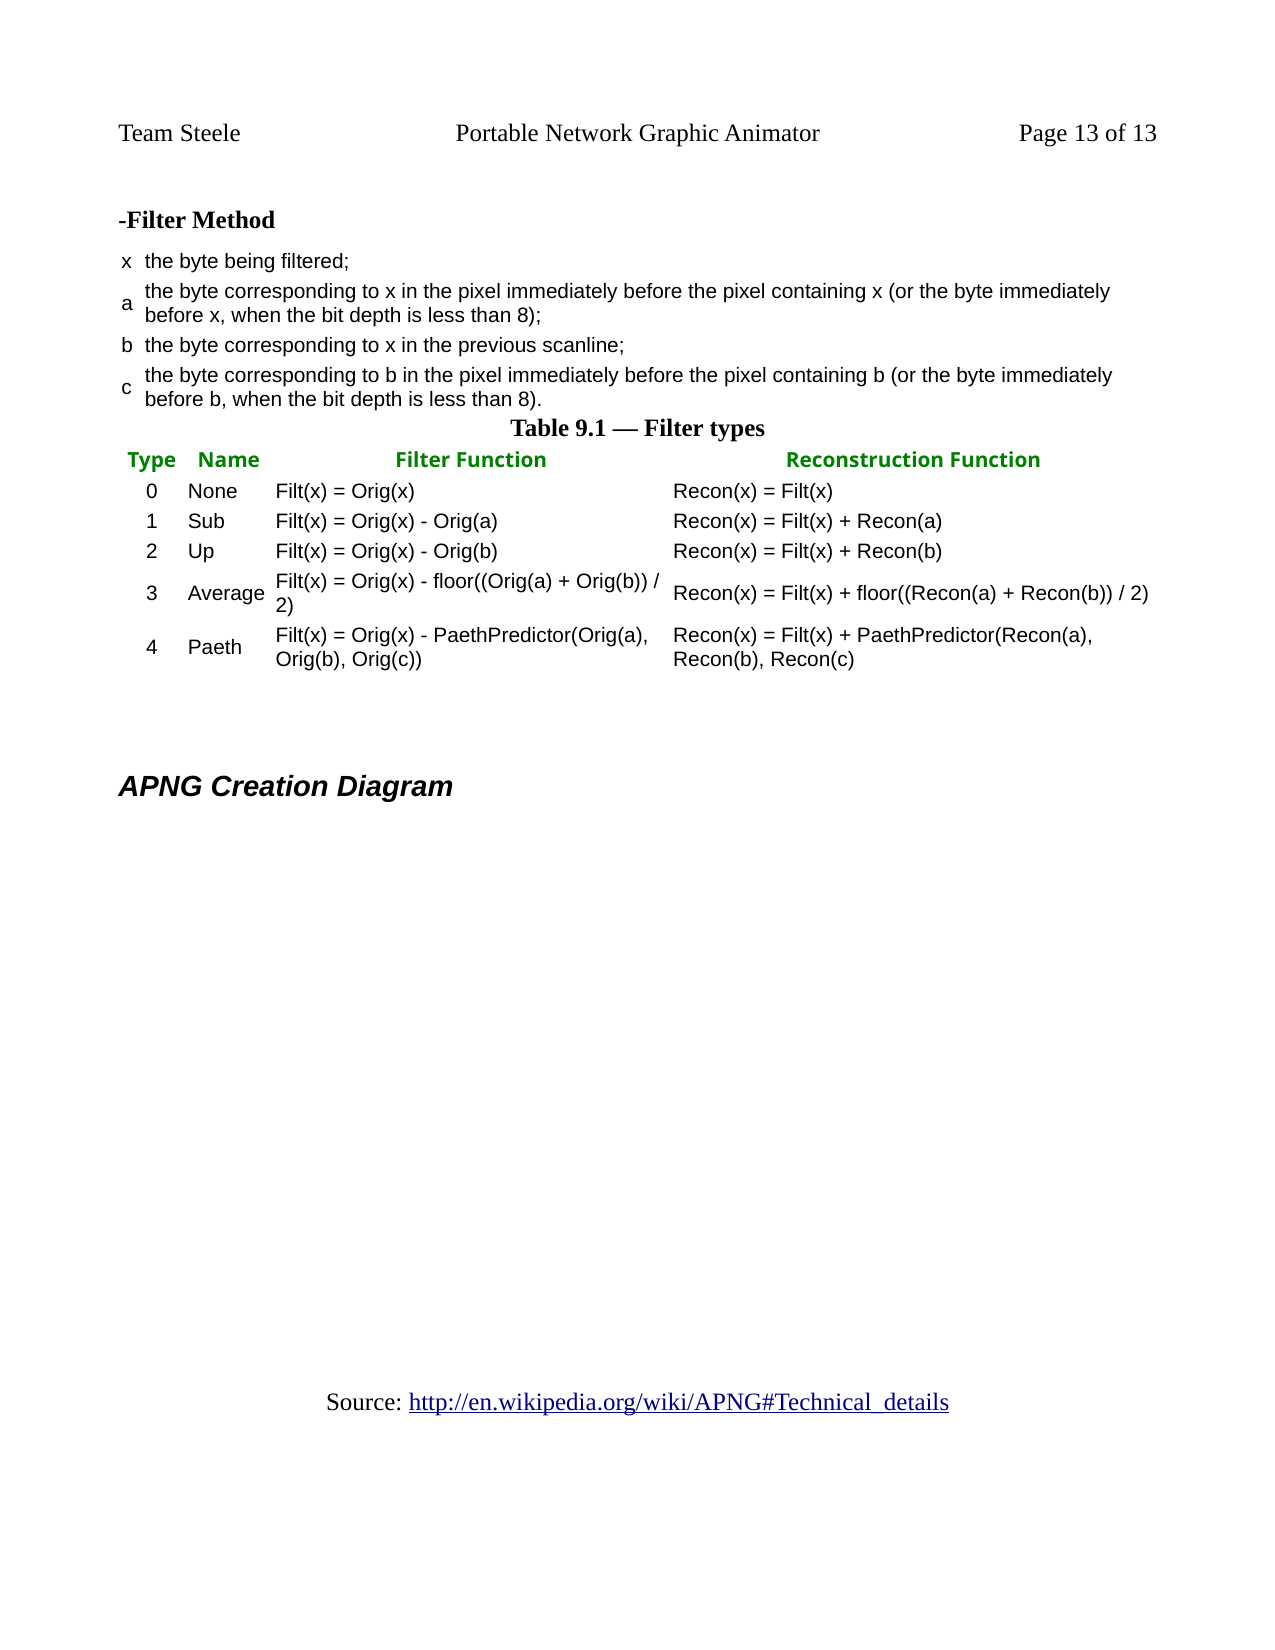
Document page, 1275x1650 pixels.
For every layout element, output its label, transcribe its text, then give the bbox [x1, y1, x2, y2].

subtitle APNG Creation Diagram [118, 769, 1157, 803]
table_header the byte being filtered; [142, 246, 1157, 276]
table_cell 1 [118, 506, 185, 536]
table_cell c [118, 360, 142, 413]
table_header Reconstruction Function [670, 442, 1157, 476]
table_cell Recon(x) = Filt(x) [670, 476, 1157, 506]
text -Filter Method [118, 176, 1157, 234]
text Source: http://en.wikipedia.org/wiki/APNG#Technical_details [118, 1387, 1157, 1416]
table_cell Recon(x) = Filt(x) + Recon(b) [670, 536, 1157, 566]
table_cell 4 [118, 620, 185, 673]
table_cell Up [185, 536, 272, 566]
table_header x [118, 246, 142, 276]
table_cell Paeth [185, 620, 272, 673]
table_header Filter Function [273, 442, 670, 476]
table_header Type [118, 442, 185, 476]
table_cell Filt(x) = Orig(x) - floor((Orig(a) + Orig(b)) / 2) [273, 566, 670, 619]
table_cell b [118, 330, 142, 360]
table_cell Recon(x) = Filt(x) + floor((Recon(a) + Recon(b)) / 2) [670, 566, 1157, 619]
table_cell Recon(x) = Filt(x) + Recon(a) [670, 506, 1157, 536]
table_cell the byte corresponding to b in the pixel immediately before the pixel containing b (or the byte immediately before b, when the bit depth is less than 8). [142, 360, 1157, 413]
table_cell the byte corresponding to x in the previous scanline; [142, 330, 1157, 360]
text Table 9.1 — Filter types [118, 413, 1157, 442]
table_cell Filt(x) = Orig(x) [273, 476, 670, 506]
table_cell 3 [118, 566, 185, 619]
table_cell Filt(x) = Orig(x) - Orig(a) [273, 506, 670, 536]
table_cell Filt(x) = Orig(x) - Orig(b) [273, 536, 670, 566]
table_cell Recon(x) = Filt(x) + PaethPredictor(Recon(a), Recon(b), Recon(c) [670, 620, 1157, 673]
table_cell 2 [118, 536, 185, 566]
table_cell Filt(x) = Orig(x) - PaethPredictor(Orig(a), Orig(b), Orig(c)) [273, 620, 670, 673]
table_cell Sub [185, 506, 272, 536]
table_cell None [185, 476, 272, 506]
table_cell the byte corresponding to x in the pixel immediately before the pixel containing x (or the byte immediately before x, when the bit depth is less than 8); [142, 276, 1157, 330]
table_cell 0 [118, 476, 185, 506]
table_cell a [118, 276, 142, 330]
table_cell Average [185, 566, 272, 619]
table_header Name [185, 442, 272, 476]
